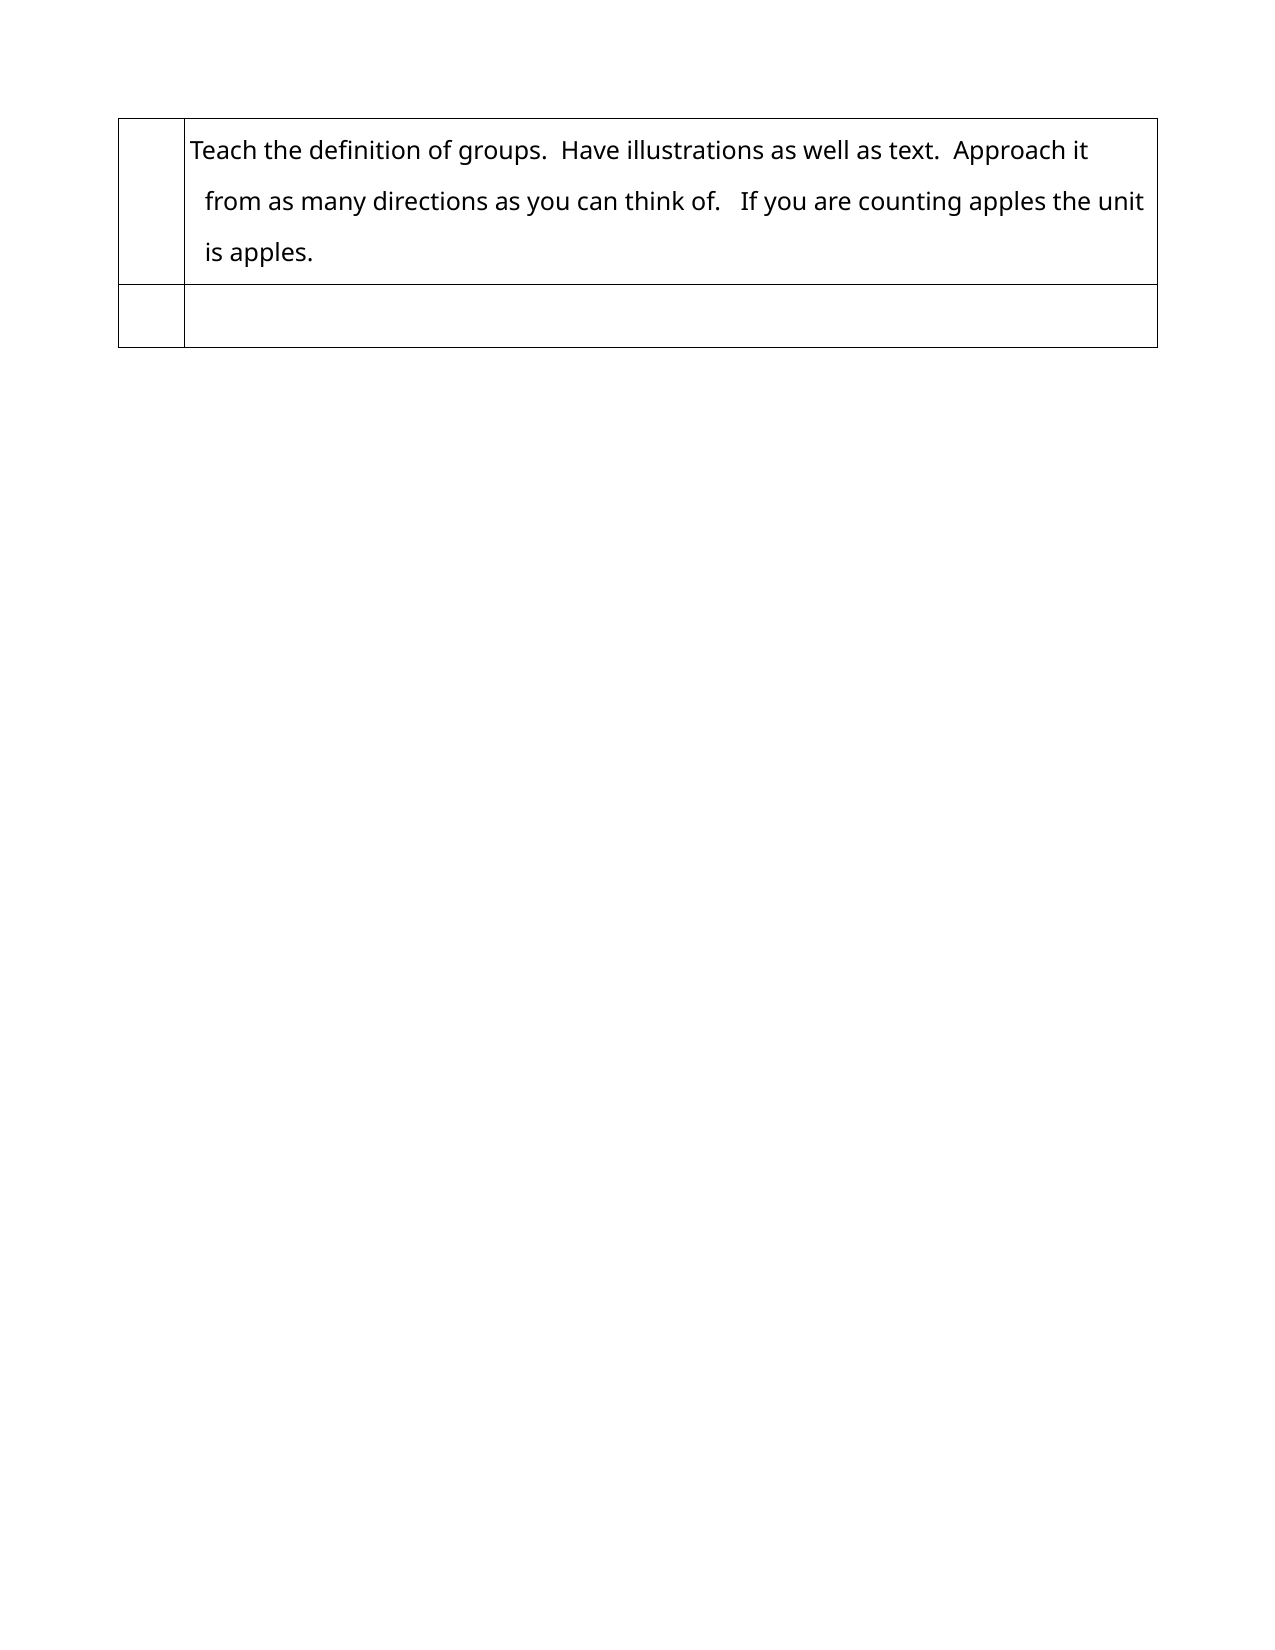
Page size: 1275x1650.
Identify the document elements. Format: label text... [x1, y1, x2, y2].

table_cell [119, 285, 184, 347]
table_cell [119, 119, 184, 284]
table_cell Teach the definition of groups. Have illustrations as well as text. Approach it from as many directions as you can think of. If you are counting apples the unit is apples. [185, 119, 1157, 284]
table_cell [185, 285, 1157, 347]
